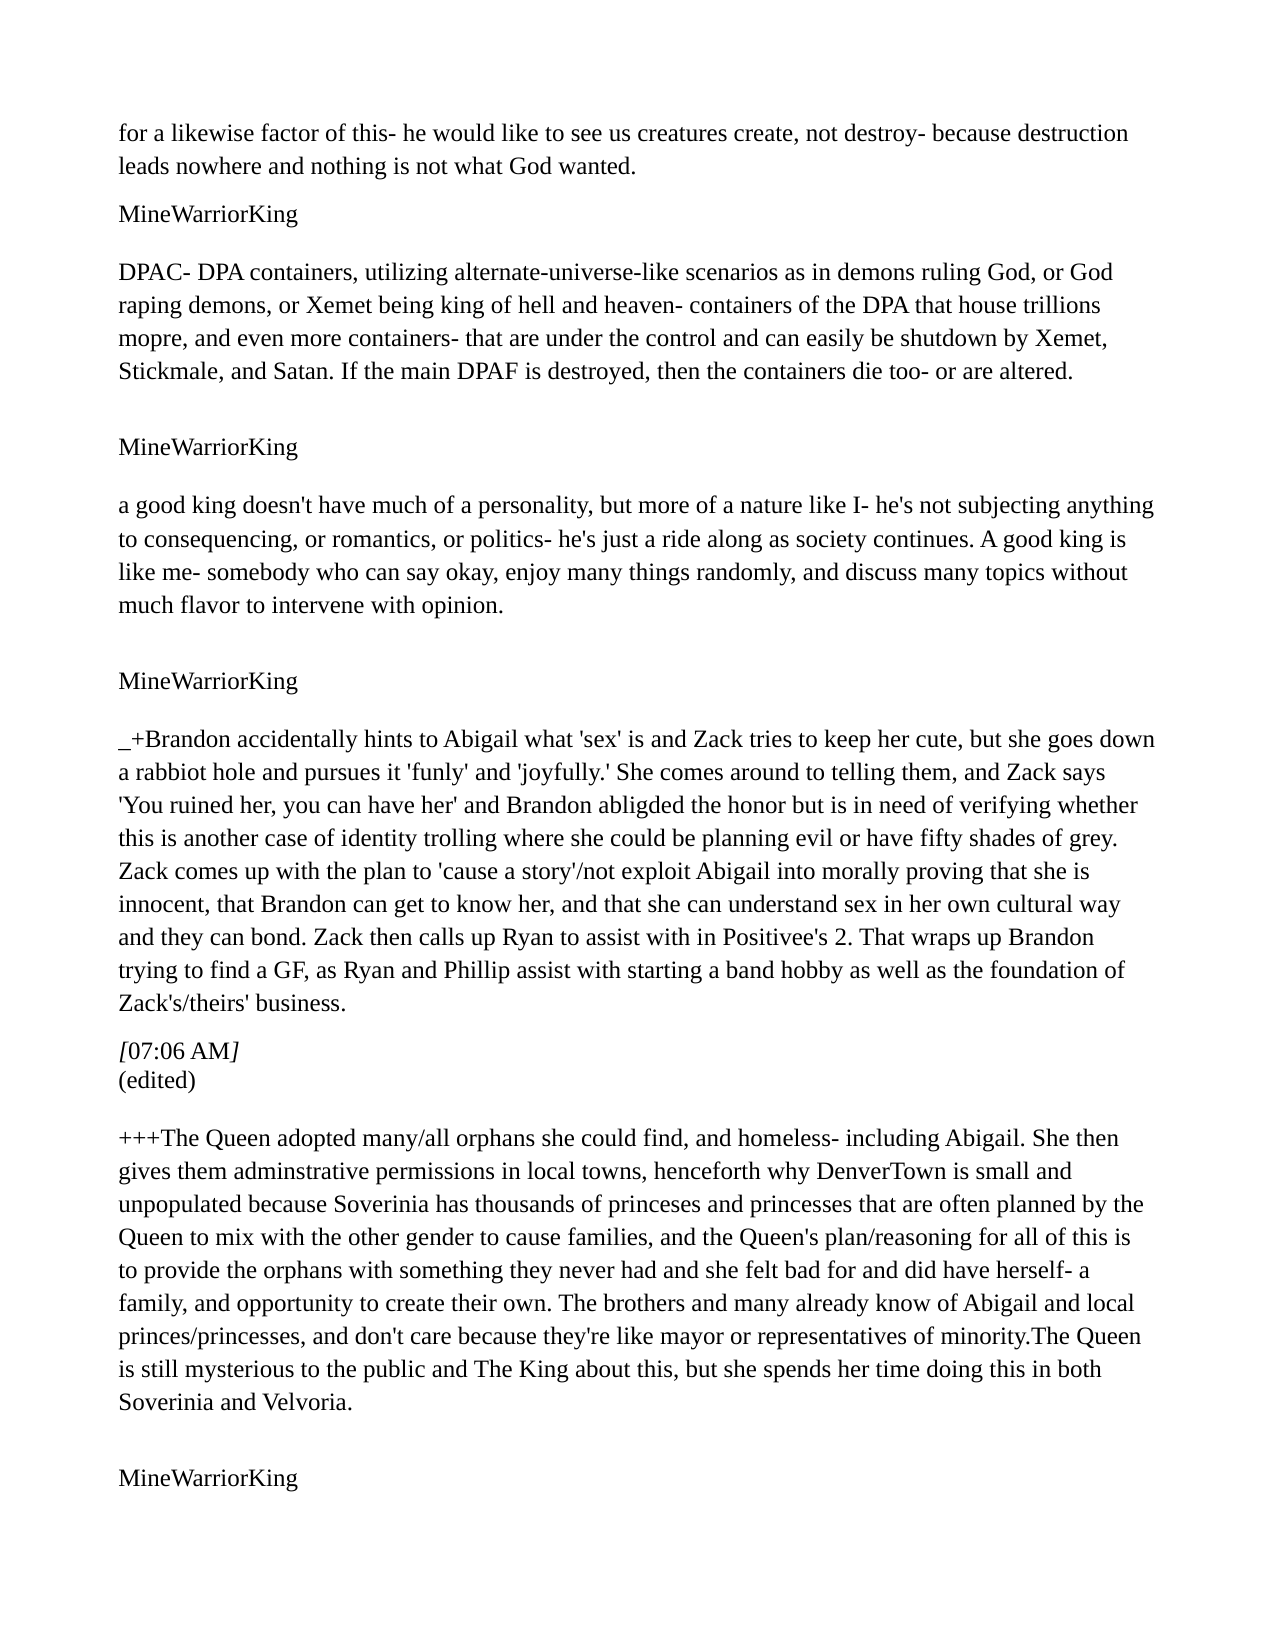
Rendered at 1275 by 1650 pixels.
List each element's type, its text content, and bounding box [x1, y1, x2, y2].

text [07:06 AM] [118, 1036, 1157, 1065]
text MineWarriorKing [118, 199, 1157, 227]
text (edited) [118, 1065, 1157, 1093]
text a good king doesn't have much of a personality, but more of a nature like I- he's not subjecting anything to consequencing, or romantics, or politics- he's just a ride along as society continues. A good king is like me- somebody who can say okay, enjoy many things randomly, and discuss many topics without much flavor to intervene with opinion. [118, 491, 1157, 618]
text _+Brandon accidentally hints to Abigail what 'sex' is and Zack tries to keep her cute, but she goes down a rabbiot hole and pursues it 'funly' and 'joyfully.' She comes around to telling them, and Zack says 'You ruined her, you can have her' and Brandon abligded the honor but is in need of verifying whether this is another case of identity trolling where she could be planning evil or have fifty shades of grey. Zack comes up with the plan to 'cause a story'/not exploit Abigail into morally proving that she is innocent, that Brandon can get to know her, and that she can understand sex in her own cultural way and they can bond. Zack then calls up Ryan to assist with in Positivee's 2. That wraps up Brandon trying to find a GF, as Ryan and Phillip assist with starting a band hobby as well as the foundation of Zack's/theirs' business. [118, 724, 1157, 1017]
text MineWarriorKing [118, 666, 1157, 695]
text MineWarriorKing [118, 432, 1157, 461]
text +++The Queen adopted many/all orphans she could find, and homeless- including Abigail. She then gives them adminstrative permissions in local towns, henceforth why DenverTown is small and unpopulated because Soverinia has thousands of princeses and princesses that are often planned by the Queen to mix with the other gender to cause families, and the Queen's plan/reasoning for all of this is to provide the orphans with something they never had and she felt bad for and did have herself- a family, and opportunity to create their own. The brothers and many already know of Abigail and local princes/princesses, and don't care because they're like mayor or representatives of minority.The Queen is still mysterious to the public and The King about this, but she spends her time doing this in both Soverinia and Velvoria. [118, 1123, 1157, 1416]
text DPAC- DPA containers, utilizing alternate-universe-like scenarios as in demons ruling God, or God raping demons, or Xemet being king of hell and heaven- containers of the DPA that house trillions mopre, and even more containers- that are under the control and can easily be shutdown by Xemet, Stickmale, and Satan. If the main DPAF is destroyed, then the containers die too- or are altered. [118, 257, 1157, 385]
text MineWarriorKing [118, 1463, 1157, 1492]
text for a likewise factor of this- he would like to see us creatures create, not destroy- because destruction leads nowhere and nothing is not what God wanted. [118, 118, 1157, 180]
